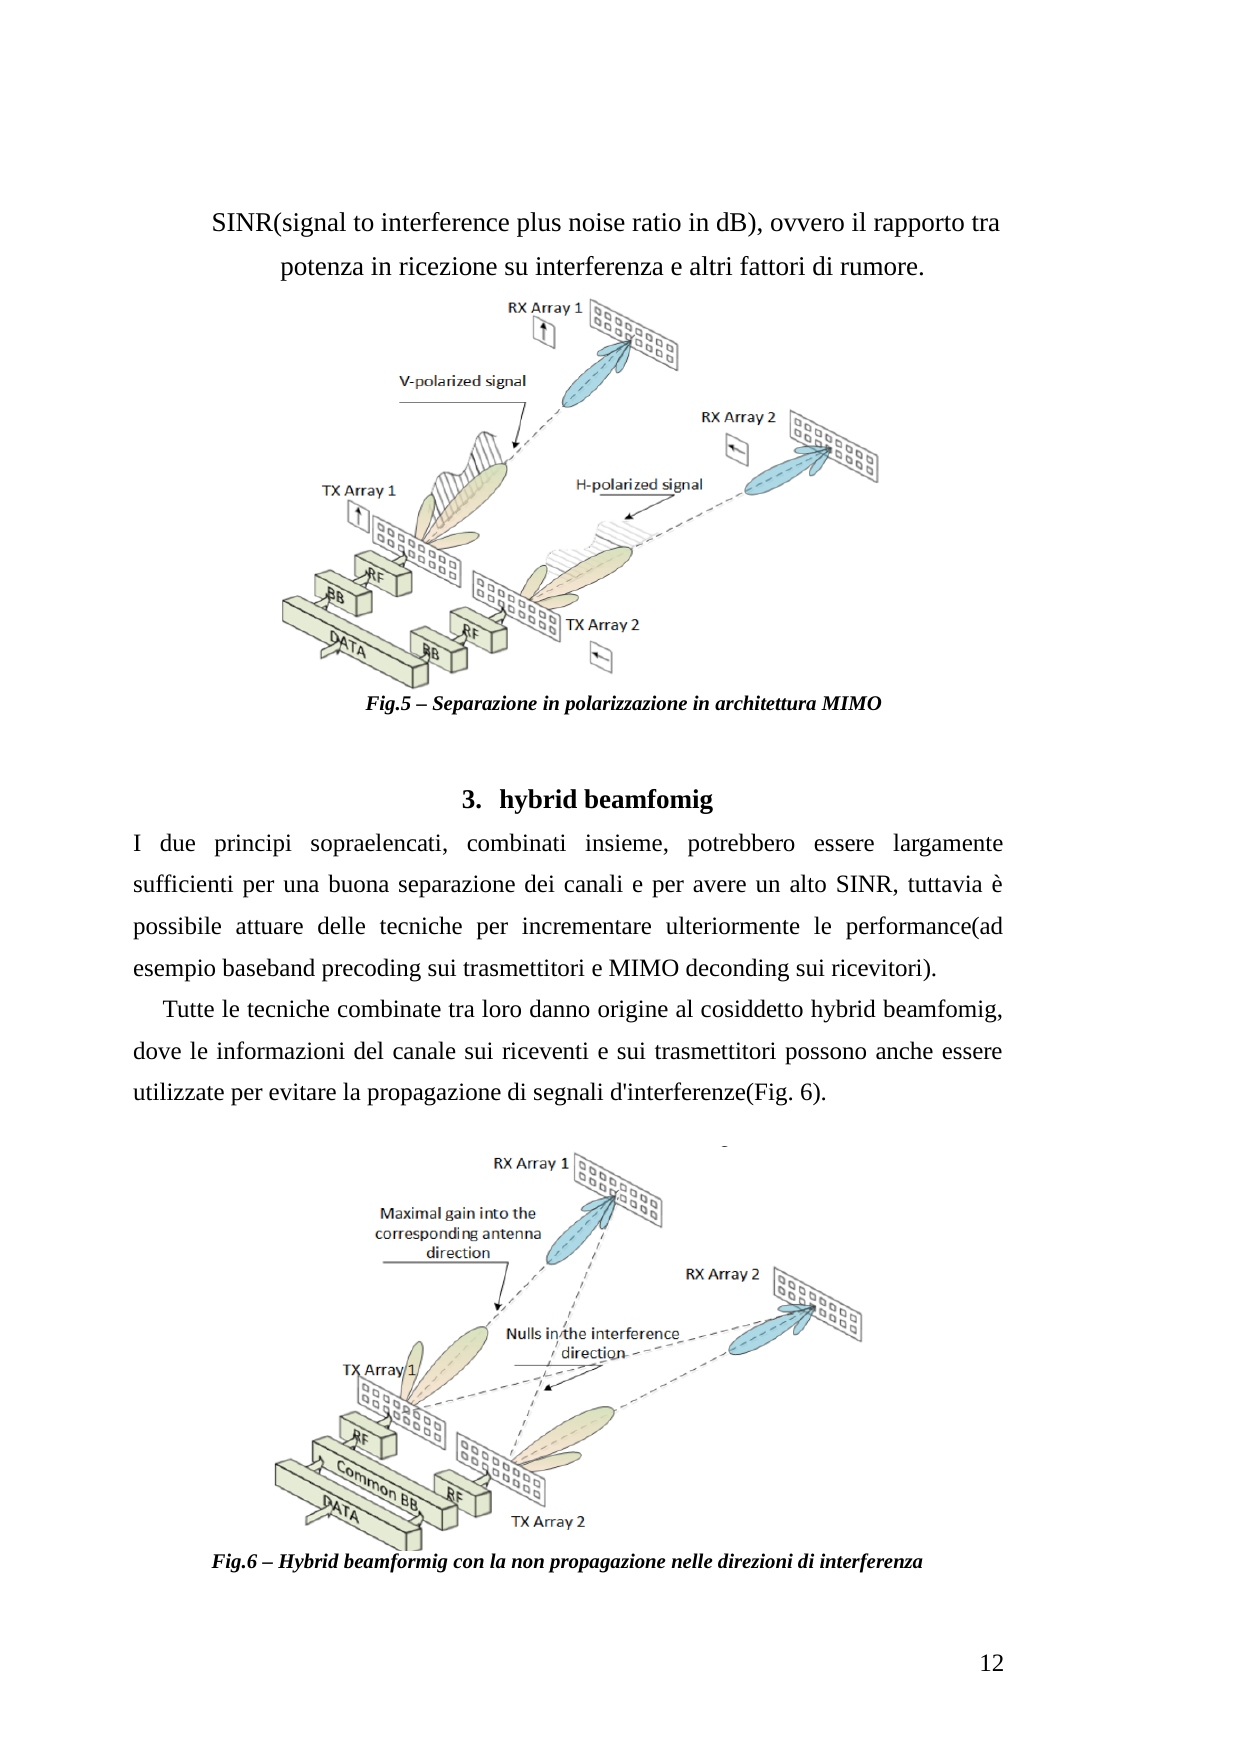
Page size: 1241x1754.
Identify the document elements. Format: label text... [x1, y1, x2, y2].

picture [257, 294, 880, 693]
text Fig.6 – Hybrid beamformig con la non propagazione nelle direzioni di interferenza [133, 1132, 1004, 1573]
picture [263, 1146, 874, 1551]
list Fig.5 – Separazione in polarizzazione in architettura MIMO [208, 309, 1004, 715]
list hybrid beamfomig [170, 784, 1004, 814]
text I due principi sopraelencati, combinati insieme, potrebbero essere largamente sufficienti per una buona separazione dei canali e per avere un alto SINR, tuttavia è possibile attuare delle tecniche per incrementare ulteriormente le performance(ad esempio baseband precoding sui trasmettitori e MIMO deconding sui ricevitori). [133, 829, 1004, 981]
text Tutte le tecniche combinate tra loro danno origine al cosiddetto hybrid beamfomig, dove le informazioni del canale sui riceventi e sui trasmettitori possono anche essere utilizzate per evitare la propagazione di segnali d'interferenze(Fig. 6). [133, 995, 1004, 1106]
list SINR(signal to interference plus noise ratio in dB), ovvero il rapporto tra potenza in ricezione su interferenza e altri fattori di rumore. [170, 207, 1004, 282]
